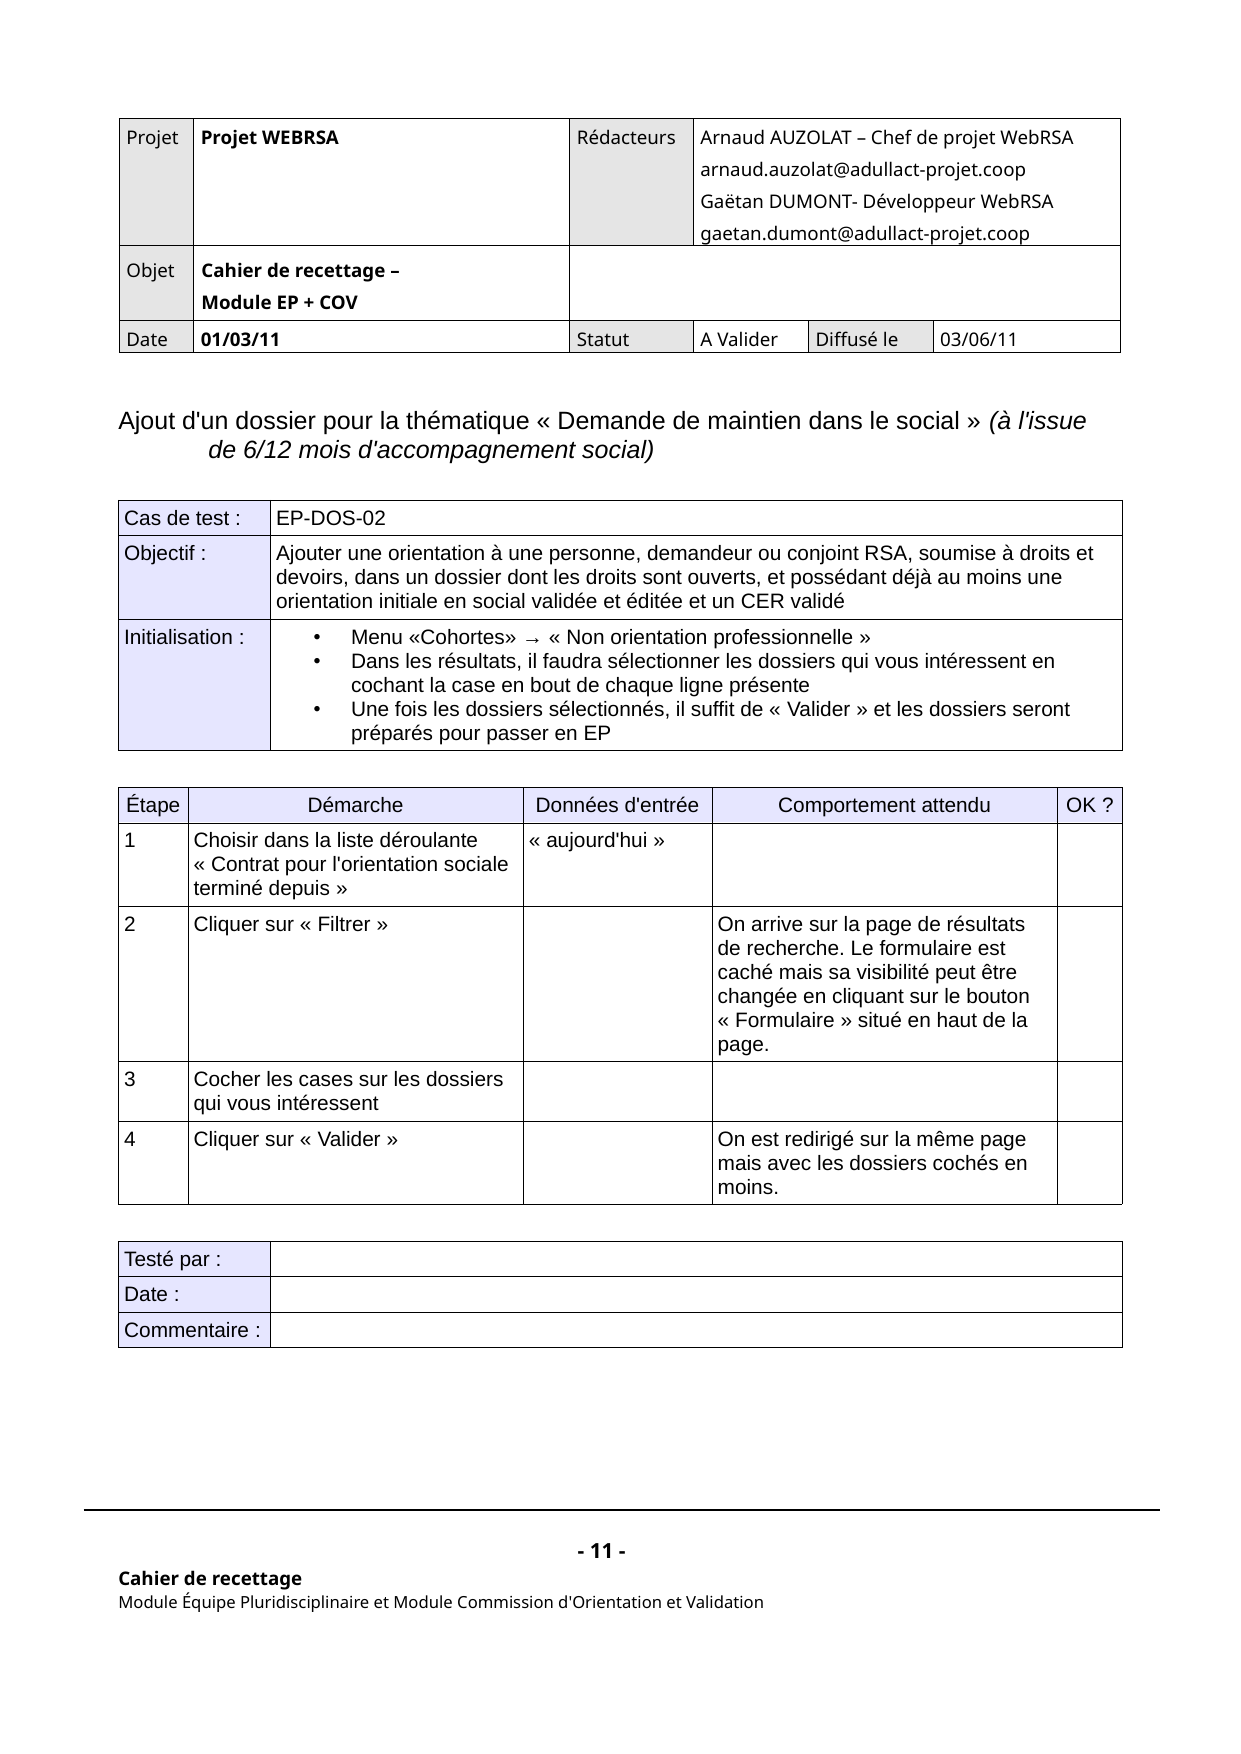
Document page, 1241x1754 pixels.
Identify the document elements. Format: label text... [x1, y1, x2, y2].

table_cell [271, 1313, 1122, 1347]
table_header Comportement attendu [713, 788, 1057, 822]
table_cell Cocher les cases sur les dossiers qui vous intéressent [189, 1062, 523, 1121]
table_cell Ajouter une orientation à une personne, demandeur ou conjoint RSA, soumise à droits et devoirs, dans un dossier dont les droits sont ouverts, et possédant déjà au moins une orientation initiale en social validée et éditée et un CER validé [271, 536, 1122, 619]
table_cell Date : [119, 1277, 270, 1312]
subtitle Ajout d'un dossier pour la thématique « Demande de maintien dans le social » (à l'issue de 6/12 mois d'accompagnement social) [118, 406, 1122, 463]
table_cell « aujourd'hui » [524, 824, 712, 906]
table_cell Cliquer sur « Valider » [189, 1122, 523, 1204]
table_cell 1 [119, 824, 188, 906]
table_header OK ? [1058, 788, 1122, 822]
table_cell Menu «Cohortes» → « Non orientation professionnelle » Dans les résultats, il faudra sélectionner les dossiers qui vous intéressent en cochant la case en bout de chaque ligne présente Une fois les dossiers sélectionnés, il suffit de « Valider » et les dossiers seront préparés pour passer en EP [271, 620, 1122, 750]
table_header EP-DOS-02 [271, 501, 1122, 535]
table_header Cas de test : [119, 501, 270, 535]
table_cell [271, 1277, 1122, 1312]
table_header [271, 1242, 1122, 1276]
table_cell [524, 907, 712, 1061]
table_cell Cliquer sur « Filtrer » [189, 907, 523, 1061]
table_cell On est redirigé sur la même page mais avec les dossiers cochés en moins. [713, 1122, 1057, 1204]
table_header Données d'entrée [524, 788, 712, 822]
table_cell Objectif : [119, 536, 270, 619]
table_cell [1058, 1062, 1122, 1121]
table_cell [1058, 824, 1122, 906]
table_cell 2 [119, 907, 188, 1061]
table_cell 3 [119, 1062, 188, 1121]
table_cell [713, 1062, 1057, 1121]
table_cell On arrive sur la page de résultats de recherche. Le formulaire est caché mais sa visibilité peut être changée en cliquant sur le bouton « Formulaire » situé en haut de la page. [713, 907, 1057, 1061]
table_cell [524, 1122, 712, 1204]
table_header Étape [119, 788, 188, 822]
table_cell 4 [119, 1122, 188, 1204]
table_header Démarche [189, 788, 523, 822]
table_cell Initialisation : [119, 620, 270, 750]
table_cell [524, 1062, 712, 1121]
table_cell [1058, 1122, 1122, 1204]
table_cell [713, 824, 1057, 906]
table_cell Commentaire : [119, 1313, 270, 1347]
table_cell [1058, 907, 1122, 1061]
table_cell Choisir dans la liste déroulante « Contrat pour l'orientation sociale terminé depuis » [189, 824, 523, 906]
table_header Testé par : [119, 1242, 270, 1276]
